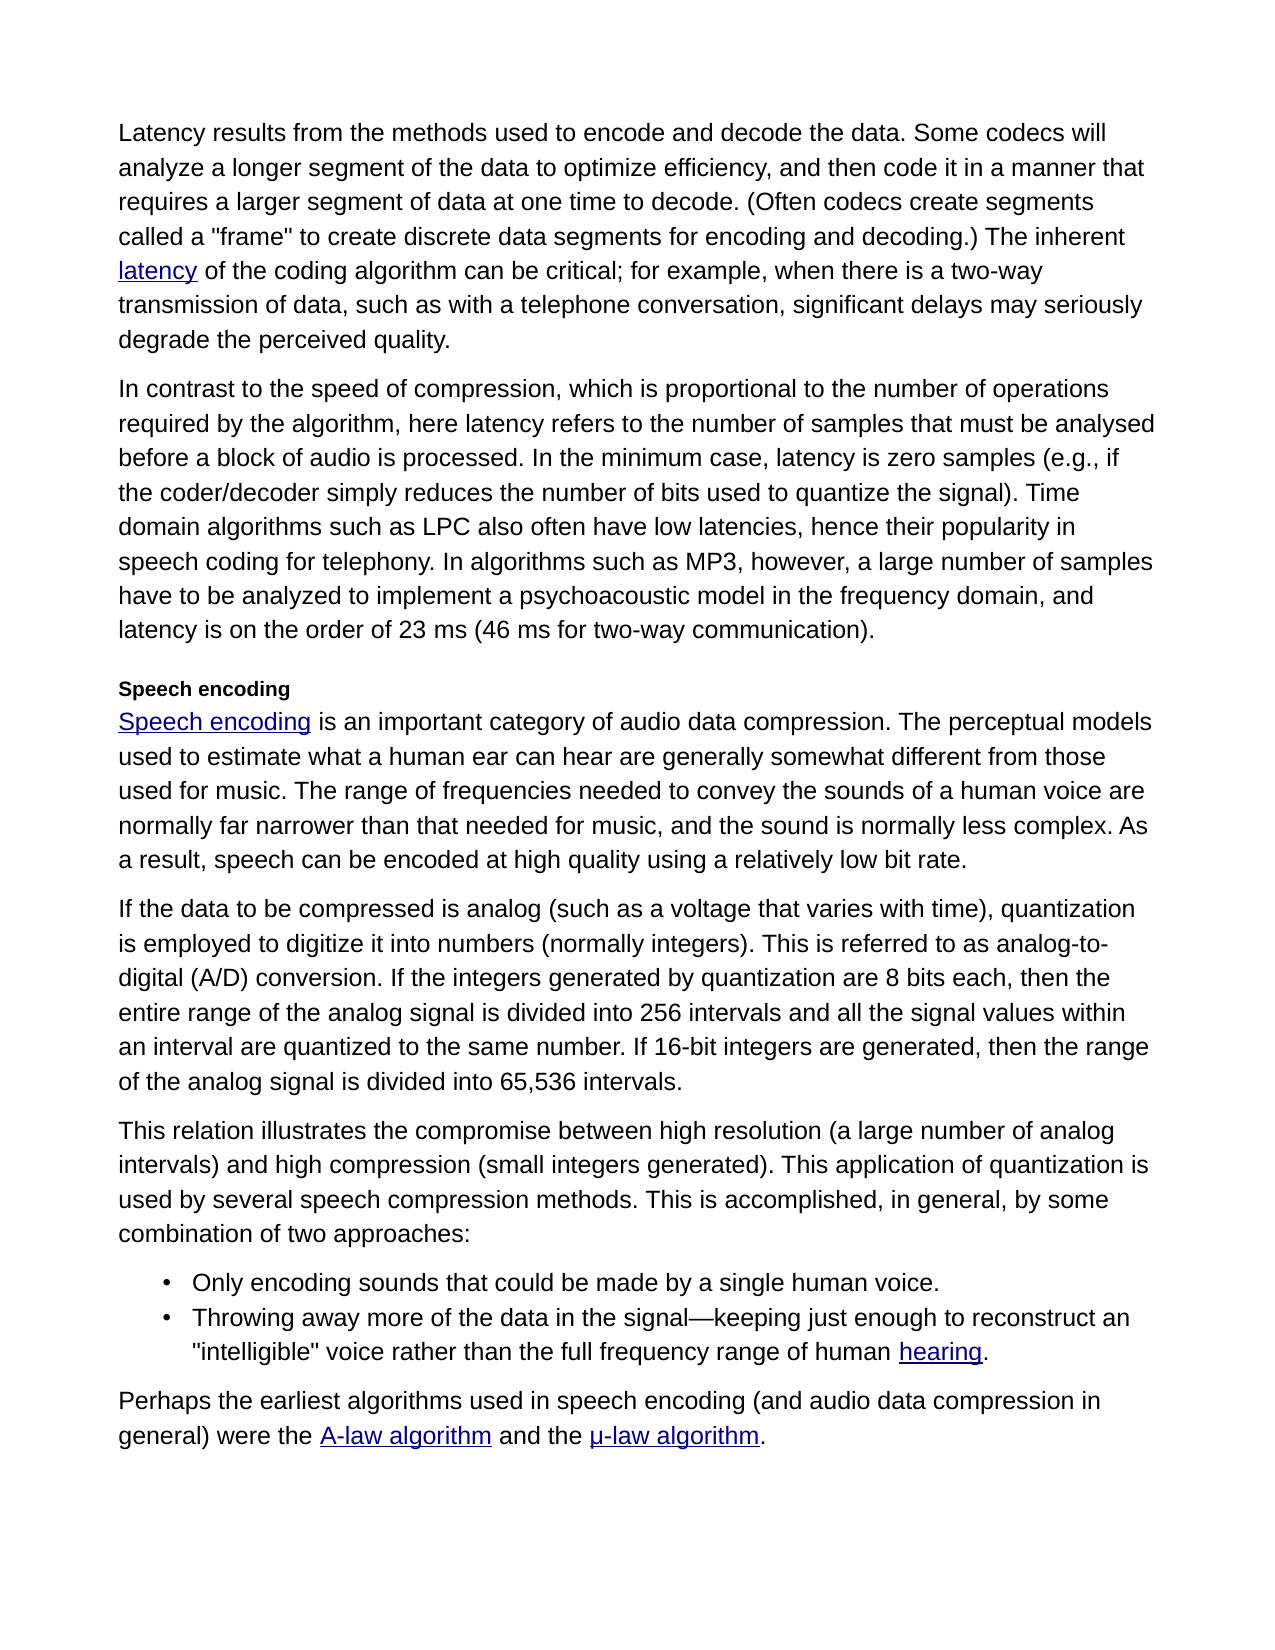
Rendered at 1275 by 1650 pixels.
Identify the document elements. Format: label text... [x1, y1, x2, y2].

text Perhaps the earliest algorithms used in speech encoding (and audio data compression in general) were the A-law algorithm and the μ-law algorithm. [118, 1386, 1157, 1449]
subtitle Speech encoding [118, 677, 1157, 701]
text If the data to be compressed is analog (such as a voltage that varies with time), quantization is employed to digitize it into numbers (normally integers). This is referred to as analog-to-digital (A/D) conversion. If the integers generated by quantization are 8 bits each, then the entire range of the analog signal is divided into 256 intervals and all the signal values within an interval are quantized to the same number. If 16-bit integers are generated, then the range of the analog signal is divided into 65,536 intervals. [118, 894, 1157, 1095]
list Throwing away more of the data in the signal—keeping just enough to reconstruct an "intelligible" voice rather than the full frequency range of human hearing. [162, 1303, 1157, 1366]
text Latency results from the methods used to encode and decode the data. Some codecs will analyze a longer segment of the data to optimize efficiency, and then code it in a manner that requires a larger segment of data at one time to decode. (Often codecs create segments called a "frame" to create discrete data segments for encoding and decoding.) The inherent latency of the coding algorithm can be critical; for example, when there is a two-way transmission of data, such as with a telephone conversation, significant delays may seriously degrade the perceived quality. [118, 118, 1157, 354]
text Speech encoding is an important category of audio data compression. The perceptual models used to estimate what a human ear can hear are generally somewhat different from those used for music. The range of frequencies needed to convey the sounds of a human voice are normally far narrower than that needed for music, and the sound is normally less complex. As a result, speech can be encoded at high quality using a relatively low bit rate. [118, 707, 1157, 874]
text This relation illustrates the compromise between high resolution (a large number of analog intervals) and high compression (small integers generated). This application of quantization is used by several speech compression methods. This is accomplished, in general, by some combination of two approaches: [118, 1116, 1157, 1248]
list Only encoding sounds that could be made by a single human voice. [162, 1268, 1157, 1297]
text In contrast to the speed of compression, which is proportional to the number of operations required by the algorithm, here latency refers to the number of samples that must be analysed before a block of audio is processed. In the minimum case, latency is zero samples (e.g., if the coder/decoder simply reduces the number of bits used to quantize the signal). Time domain algorithms such as LPC also often have low latencies, hence their popularity in speech coding for telephony. In algorithms such as MP3, however, a large number of samples have to be analyzed to implement a psychoacoustic model in the frequency domain, and latency is on the order of 23 ms (46 ms for two-way communication). [118, 374, 1157, 644]
